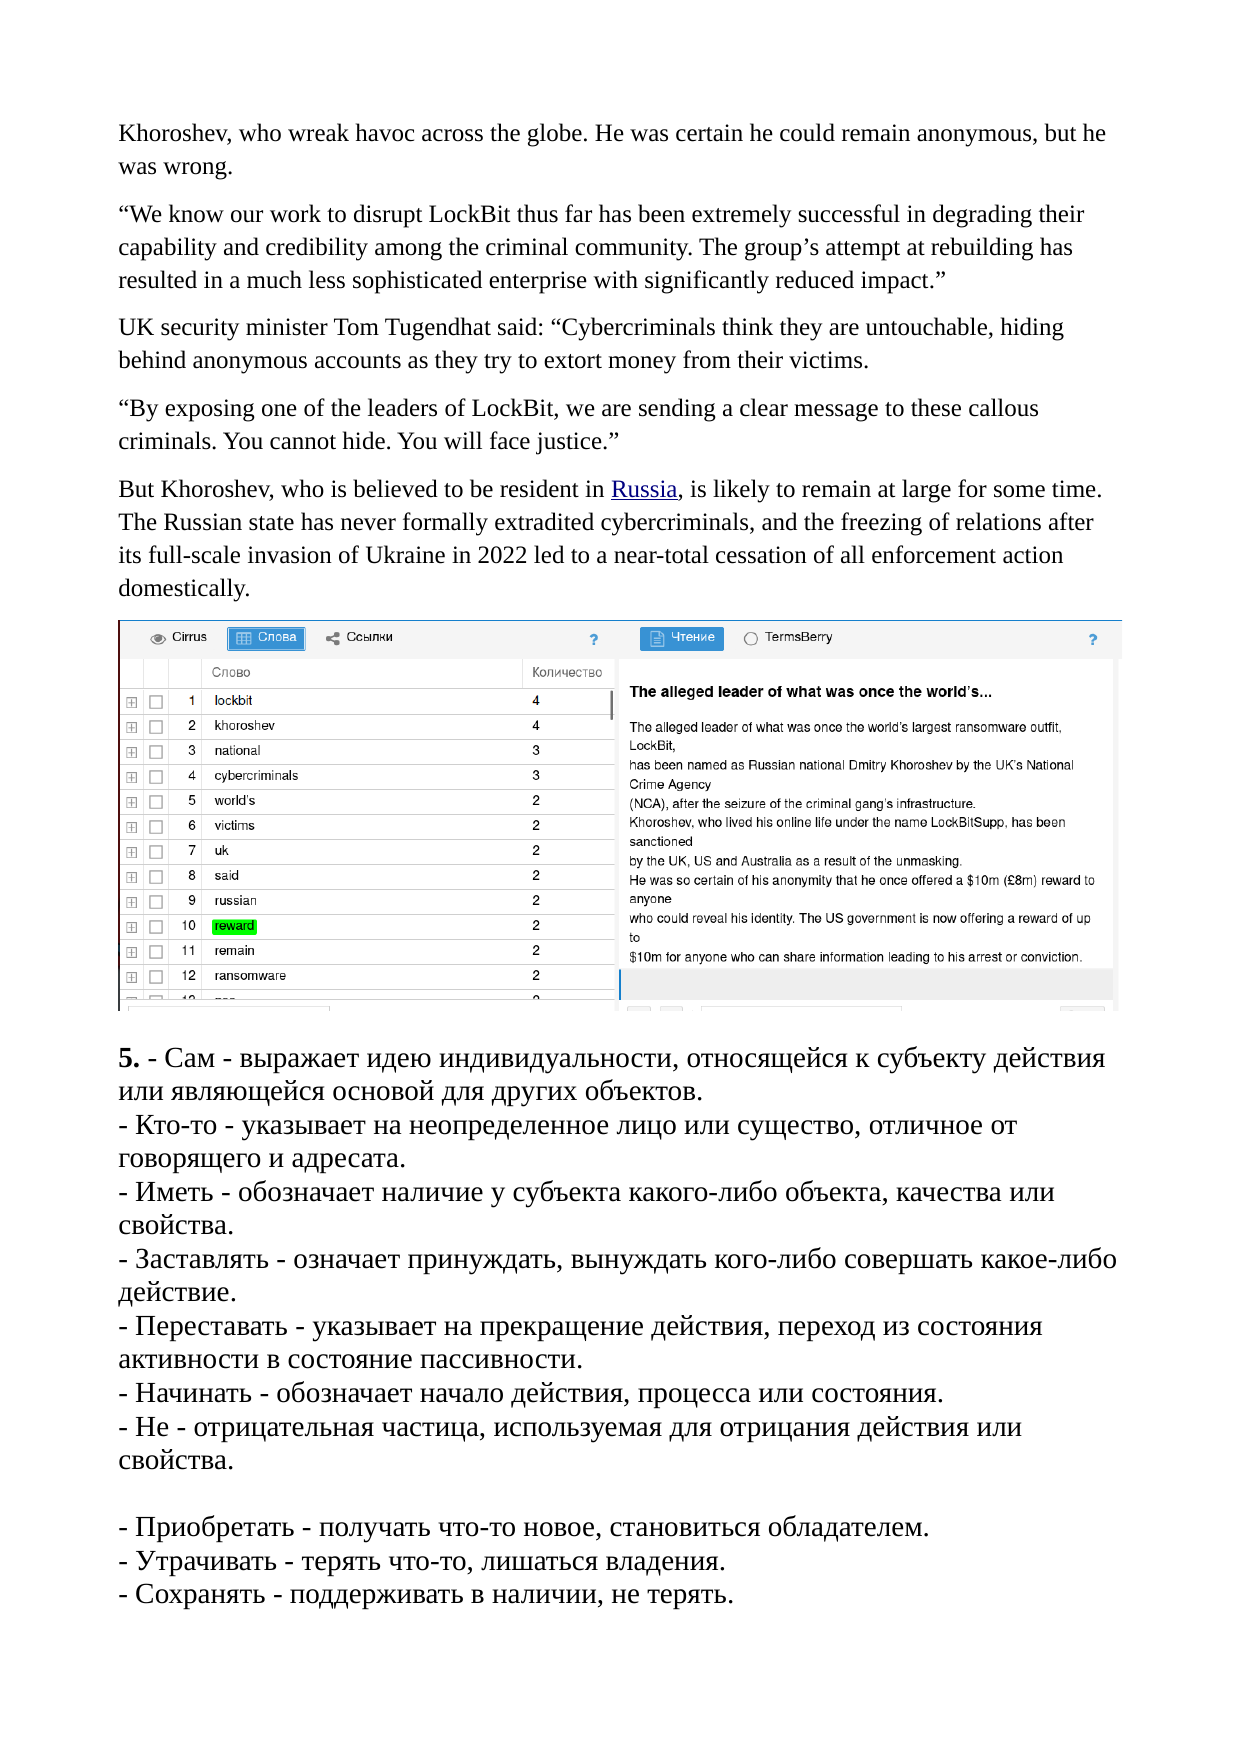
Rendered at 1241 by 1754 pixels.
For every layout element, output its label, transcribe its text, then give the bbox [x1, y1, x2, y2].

text - Приобретать - получать что-то новое, становиться обладателем. [118, 1509, 1122, 1543]
text “We know our work to disrupt LockBit thus far has been extremely successful in degrading their capability and credibility among the criminal community. The group’s attempt at rebuilding has resulted in a much less sophisticated enterprise with significantly reduced impact.” [118, 199, 1122, 293]
text Khoroshev, who wreak havoc across the globe. He was certain he could remain anonymous, but he was wrong. [118, 118, 1122, 180]
text - Заставлять - означает принуждать, вынуждать кого-либо совершать какое-либо действие. [118, 1241, 1122, 1308]
picture [118, 620, 1123, 1011]
text - Не - отрицательная частица, используемая для отрицания действия или свойства. [118, 1409, 1122, 1476]
text - Начинать - обозначает начало действия, процесса или состояния. [118, 1375, 1122, 1409]
text - Кто-то - указывает на неопределенное лицо или существо, отличное от говорящего и адресата. [118, 1107, 1122, 1174]
text - Переставать - указывает на прекращение действия, переход из состояния активности в состояние пассивности. [118, 1308, 1122, 1375]
text “By exposing one of the leaders of LockBit, we are sending a clear message to these callous criminals. You cannot hide. You will face justice.” [118, 393, 1122, 455]
text - Иметь - обозначает наличие у субъекта какого-либо объекта, качества или свойства. [118, 1174, 1122, 1241]
text - Утрачивать - терять что-то, лишаться владения. [118, 1543, 1122, 1576]
text But Khoroshev, who is believed to be resident in Russia, is likely to remain at large for some time. The Russian state has never formally extradited cybercriminals, and the freezing of relations after its full-scale invasion of Ukraine in 2022 led to a near-total cessation of all enforcement action domestically. [118, 474, 1122, 601]
text - Сохранять - поддерживать в наличии, не терять. [118, 1576, 1122, 1610]
text 5. - Сам - выражает идею индивидуальности, относящейся к субъекту действия или являющейся основой для других объектов. [118, 1040, 1122, 1107]
text UK security minister Tom Tugendhat said: “Cybercriminals think they are untouchable, hiding behind anonymous accounts as they try to extort money from their victims. [118, 312, 1122, 374]
